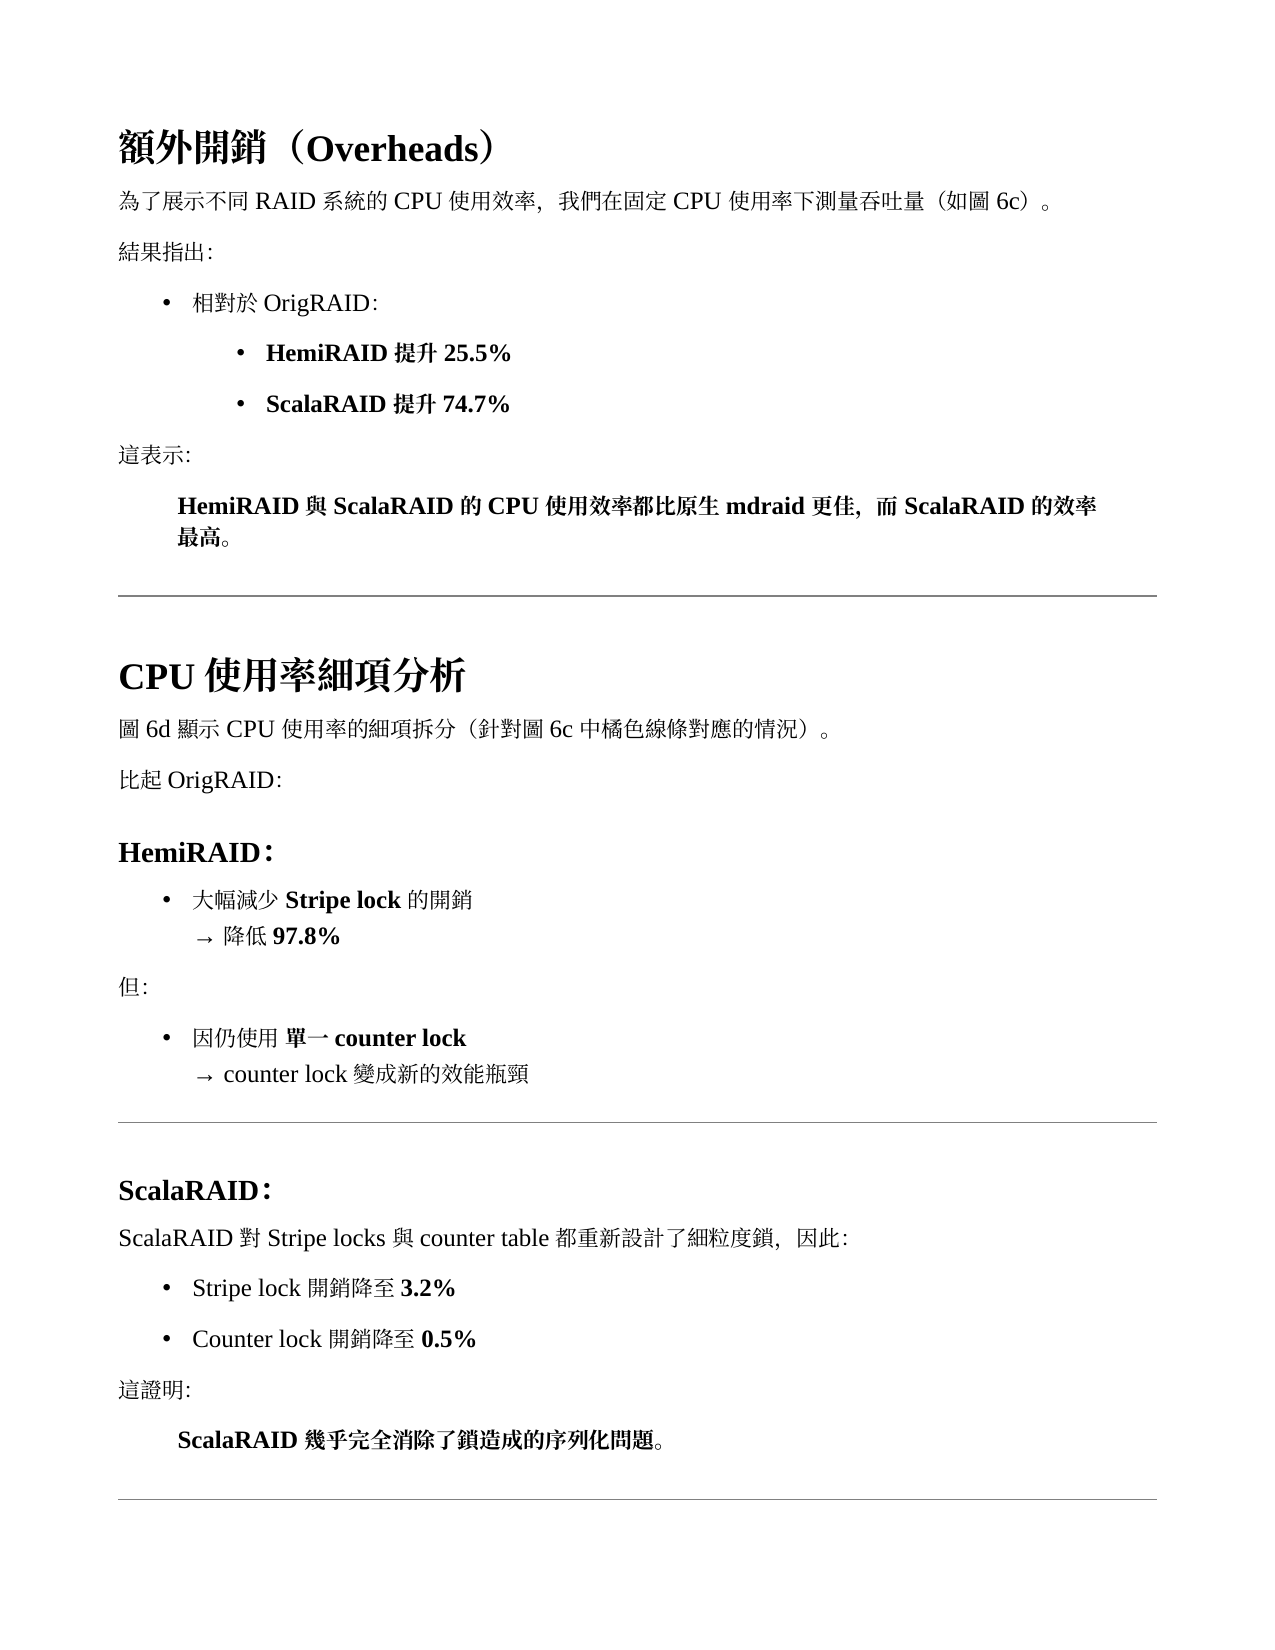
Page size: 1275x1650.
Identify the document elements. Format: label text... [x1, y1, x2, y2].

list 相對於 OrigRAID： [162, 286, 1157, 317]
list Stripe lock 開銷降至 3.2% [162, 1272, 1157, 1303]
text 這證明： [118, 1373, 1157, 1404]
text 比起 OrigRAID： [118, 763, 1157, 795]
subtitle HemiRAID： [118, 829, 1157, 871]
text 為了展示不同 RAID 系統的 CPU 使用效率，我們在固定 CPU 使用率下測量吞吐量（如圖 6c）。 [118, 184, 1157, 216]
text 結果指出： [118, 235, 1157, 267]
text 但： [118, 970, 1157, 1001]
list 因仍使用 單一 counter lock → counter lock 變成新的效能瓶頸 [162, 1021, 1157, 1088]
text 這表示： [118, 438, 1157, 469]
text 圖 6d 顯示 CPU 使用率的細項拆分（針對圖 6c 中橘色線條對應的情況）。 [118, 713, 1157, 744]
subtitle ScalaRAID： [118, 1166, 1157, 1208]
subtitle CPU 使用率細項分析 [118, 646, 1157, 700]
text ScalaRAID 幾乎完全消除了鎖造成的序列化問題。 [177, 1424, 1098, 1455]
list 大幅減少 Stripe lock 的開銷 → 降低 97.8% [162, 883, 1157, 951]
list Counter lock 開銷降至 0.5% [162, 1322, 1157, 1354]
list ScalaRAID 提升 74.7% [236, 387, 1157, 419]
subtitle 額外開銷（Overheads） [118, 118, 1157, 172]
list HemiRAID 提升 25.5% [236, 337, 1157, 368]
text HemiRAID 與 ScalaRAID 的 CPU 使用效率都比原生 mdraid 更佳，而 ScalaRAID 的效率最高。 [177, 489, 1098, 552]
text ScalaRAID 對 Stripe locks 與 counter table 都重新設計了細粒度鎖，因此： [118, 1221, 1157, 1252]
